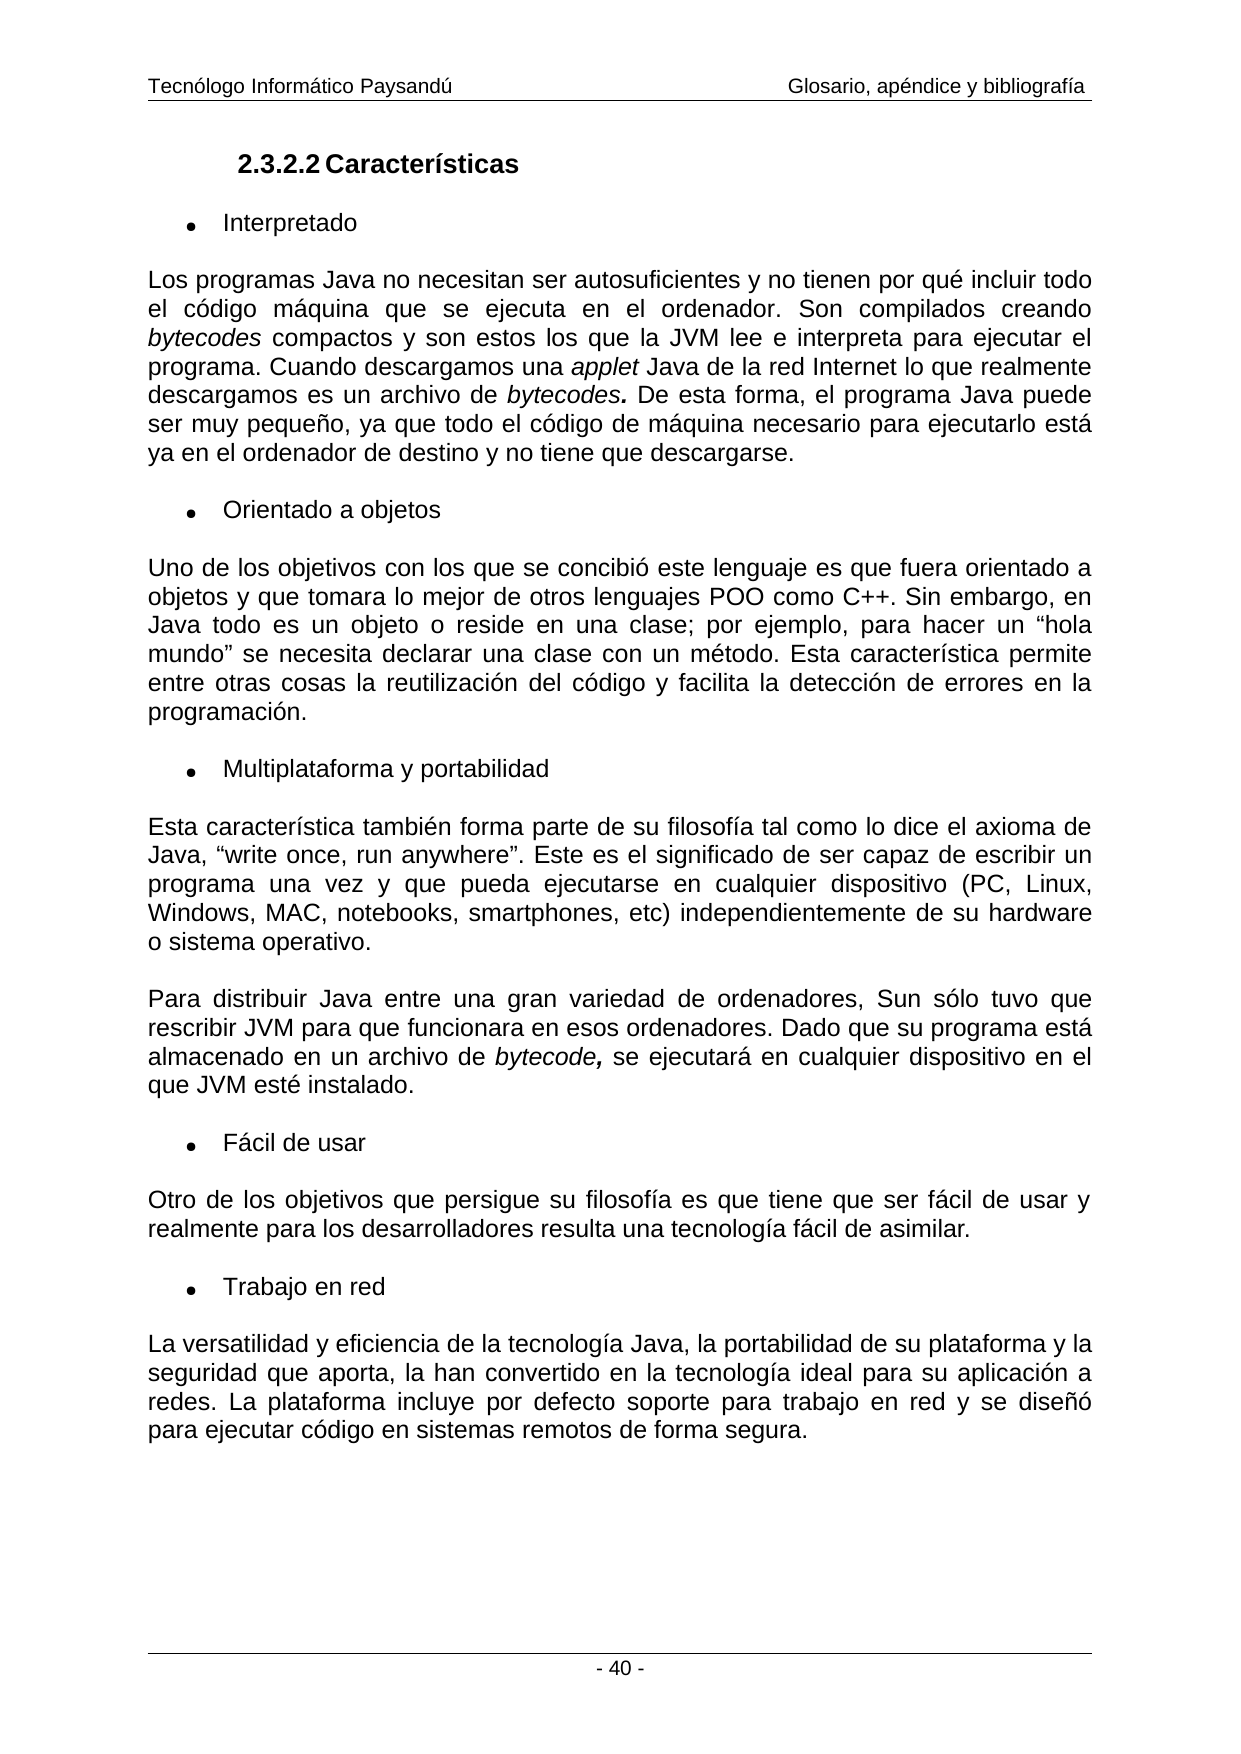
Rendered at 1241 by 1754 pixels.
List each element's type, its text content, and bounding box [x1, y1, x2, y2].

text Uno de los objetivos con los que se concibió este lenguaje es que fuera orientado a objetos y que tomara lo mejor de otros lenguajes POO como C++. Sin embargo, en Java todo es un objeto o reside en una clase; por ejemplo, para hacer un “hola mundo” se necesita declarar una clase con un método. Esta característica permite entre otras cosas la reutilización del código y facilita la detección de errores en la programación. [148, 553, 1092, 725]
list Fácil de usar [185, 1128, 1092, 1156]
text La versatilidad y eficiencia de la tecnología Java, la portabilidad de su plataforma y la seguridad que aporta, la han convertido en la tecnología ideal para su aplicación a redes. La plataforma incluye por defecto soporte para trabajo en red y se diseñó para ejecutar código en sistemas remotos de forma segura. [148, 1329, 1092, 1444]
subtitle Características [237, 148, 1092, 179]
list Orientado a objetos [185, 495, 1092, 524]
text Los programas Java no necesitan ser autosuficientes y no tienen por qué incluir todo el código máquina que se ejecuta en el ordenador. Son compilados creando bytecodes compactos y son estos los que la JVM lee e interpreta para ejecutar el programa. Cuando descargamos una applet Java de la red Internet lo que realmente descargamos es un archivo de bytecodes. De esta forma, el programa Java puede ser muy pequeño, ya que todo el código de máquina necesario para ejecutarlo está ya en el ordenador de destino y no tiene que descargarse. [148, 265, 1092, 466]
list Interpretado [185, 208, 1092, 236]
list Multiplataforma y portabilidad [185, 754, 1092, 783]
text Esta característica también forma parte de su filosofía tal como lo dice el axioma de Java, “write once, run anywhere”. Este es el significado de ser capaz de escribir un programa una vez y que pueda ejecutarse en cualquier dispositivo (PC, Linux, Windows, MAC, notebooks, smartphones, etc) independientemente de su hardware o sistema operativo. [148, 811, 1092, 955]
text Para distribuir Java entre una gran variedad de ordenadores, Sun sólo tuvo que rescribir JVM para que funcionara en esos ordenadores. Dado que su programa está almacenado en un archivo de bytecode, se ejecutará en cualquier dispositivo en el que JVM esté instalado. [148, 984, 1092, 1099]
list Trabajo en red [185, 1271, 1092, 1300]
text Otro de los objetivos que persigue su filosofía es que tiene que ser fácil de usar y realmente para los desarrolladores resulta una tecnología fácil de asimilar. [148, 1185, 1092, 1243]
